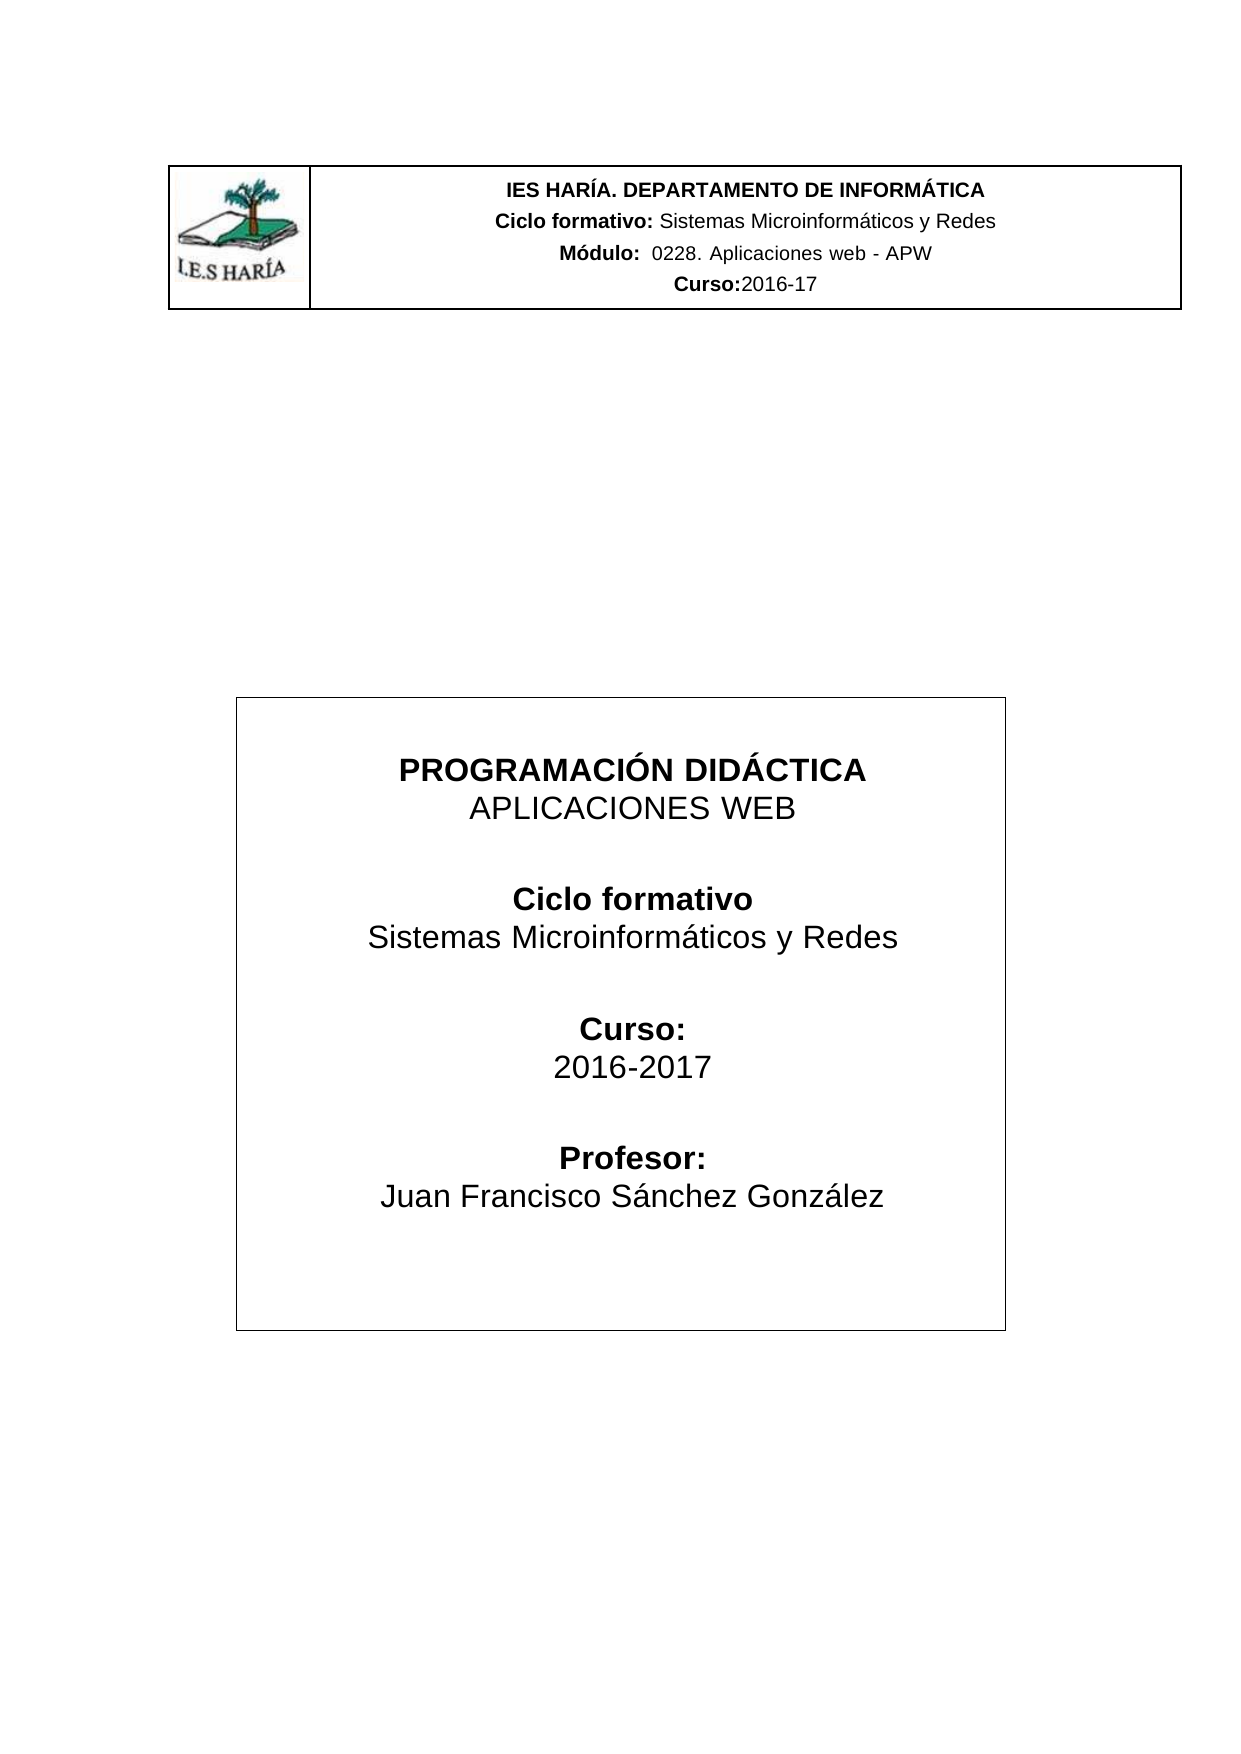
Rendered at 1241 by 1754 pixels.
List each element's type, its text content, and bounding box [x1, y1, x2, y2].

text [169, 919, 236, 956]
text [1006, 1048, 1096, 1085]
text [169, 1139, 236, 1176]
text [1006, 880, 1096, 917]
text [1006, 1139, 1096, 1176]
text [169, 1009, 236, 1047]
picture [174, 172, 305, 282]
text [169, 789, 236, 826]
text [169, 1177, 236, 1214]
text [169, 1048, 236, 1085]
text [1006, 1177, 1096, 1214]
text Juan Francisco Sánchez González [237, 1177, 1005, 1214]
text Sistemas Microinformáticos y Redes [237, 919, 1005, 956]
text [1006, 919, 1096, 956]
text PROGRAMACIÓN DIDÁCTICA [237, 751, 1005, 788]
text [1006, 1009, 1096, 1047]
text [169, 880, 236, 917]
text [1006, 751, 1096, 788]
text [169, 751, 236, 788]
text Profesor: [237, 1139, 1005, 1176]
text Curso: [237, 1009, 1005, 1047]
text Ciclo formativo [237, 880, 1005, 917]
text APLICACIONES WEB [237, 789, 1005, 826]
text 2016-2017 [237, 1048, 1005, 1085]
text [1006, 789, 1096, 826]
